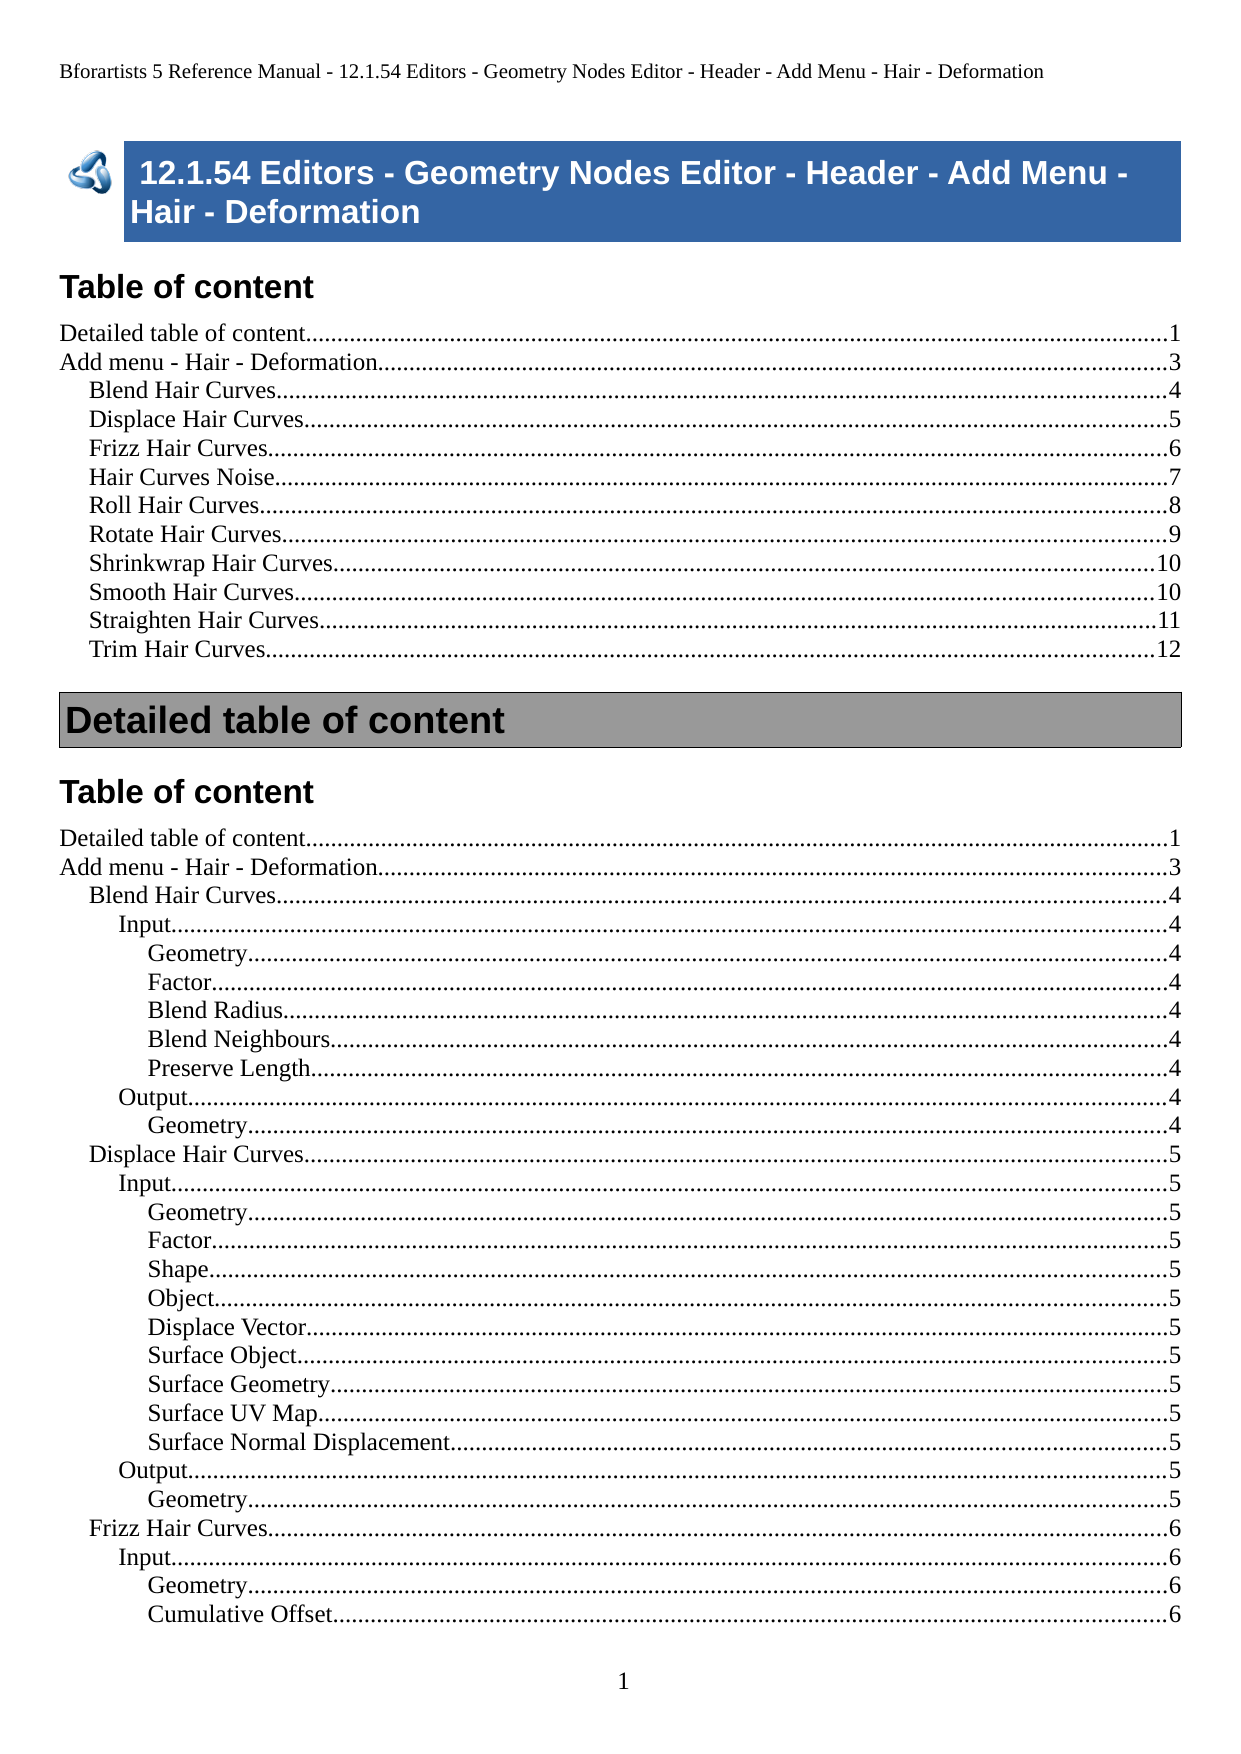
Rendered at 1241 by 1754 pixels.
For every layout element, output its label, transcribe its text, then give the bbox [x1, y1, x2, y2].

text Factor 5 [147, 1225, 1181, 1254]
text Trim Hair Curves 12 [88, 634, 1181, 663]
text Displace Hair Curves 5 [88, 1139, 1181, 1168]
text Output 4 [118, 1082, 1181, 1110]
text Input 4 [118, 909, 1181, 938]
text Add menu - Hair - Deformation 3 [59, 852, 1181, 880]
text Shrinkwrap Hair Curves 10 [88, 548, 1181, 577]
text Add menu - Hair - Deformation 3 [59, 347, 1181, 375]
text Blend Hair Curves 4 [88, 880, 1181, 909]
picture [65, 147, 114, 197]
text Hair Curves Noise 7 [88, 462, 1181, 490]
text Input 6 [118, 1542, 1181, 1570]
text Detailed table of content 1 [59, 318, 1181, 347]
text Rotate Hair Curves 9 [88, 519, 1181, 548]
text Object 5 [147, 1283, 1181, 1312]
text Surface Geometry 5 [147, 1369, 1181, 1398]
table_header 12.1.54 Editors - Geometry Nodes Editor - Header - Add Menu - Hair - Deformation [124, 141, 1181, 242]
text Geometry 6 [147, 1570, 1181, 1599]
text Geometry 5 [147, 1484, 1181, 1513]
text Frizz Hair Curves 6 [88, 433, 1181, 462]
table_header Detailed table of content [60, 693, 1181, 747]
text Surface Object 5 [147, 1340, 1181, 1369]
subtitle Table of content [59, 772, 1181, 810]
text Geometry 4 [147, 938, 1181, 967]
text Straighten Hair Curves 11 [88, 605, 1181, 634]
text Cumulative Offset 6 [147, 1599, 1181, 1628]
text Preserve Length 4 [147, 1053, 1181, 1082]
text Displace Vector 5 [147, 1312, 1181, 1340]
text Blend Hair Curves 4 [88, 375, 1181, 404]
text Blend Neighbours 4 [147, 1024, 1181, 1053]
text Frizz Hair Curves 6 [88, 1513, 1181, 1542]
subtitle Table of content [59, 267, 1181, 305]
text Blend Radius 4 [147, 995, 1181, 1024]
text Smooth Hair Curves 10 [88, 577, 1181, 605]
text Factor 4 [147, 967, 1181, 995]
text Detailed table of content 1 [59, 823, 1181, 852]
text Roll Hair Curves 8 [88, 490, 1181, 519]
text Shape 5 [147, 1254, 1181, 1283]
text Input 5 [118, 1168, 1181, 1197]
table_header [59, 141, 124, 242]
text Displace Hair Curves 5 [88, 404, 1181, 433]
text Output 5 [118, 1455, 1181, 1484]
text Surface UV Map 5 [147, 1398, 1181, 1427]
text Surface Normal Displacement 5 [147, 1427, 1181, 1455]
text Geometry 4 [147, 1110, 1181, 1139]
text Geometry 5 [147, 1197, 1181, 1225]
